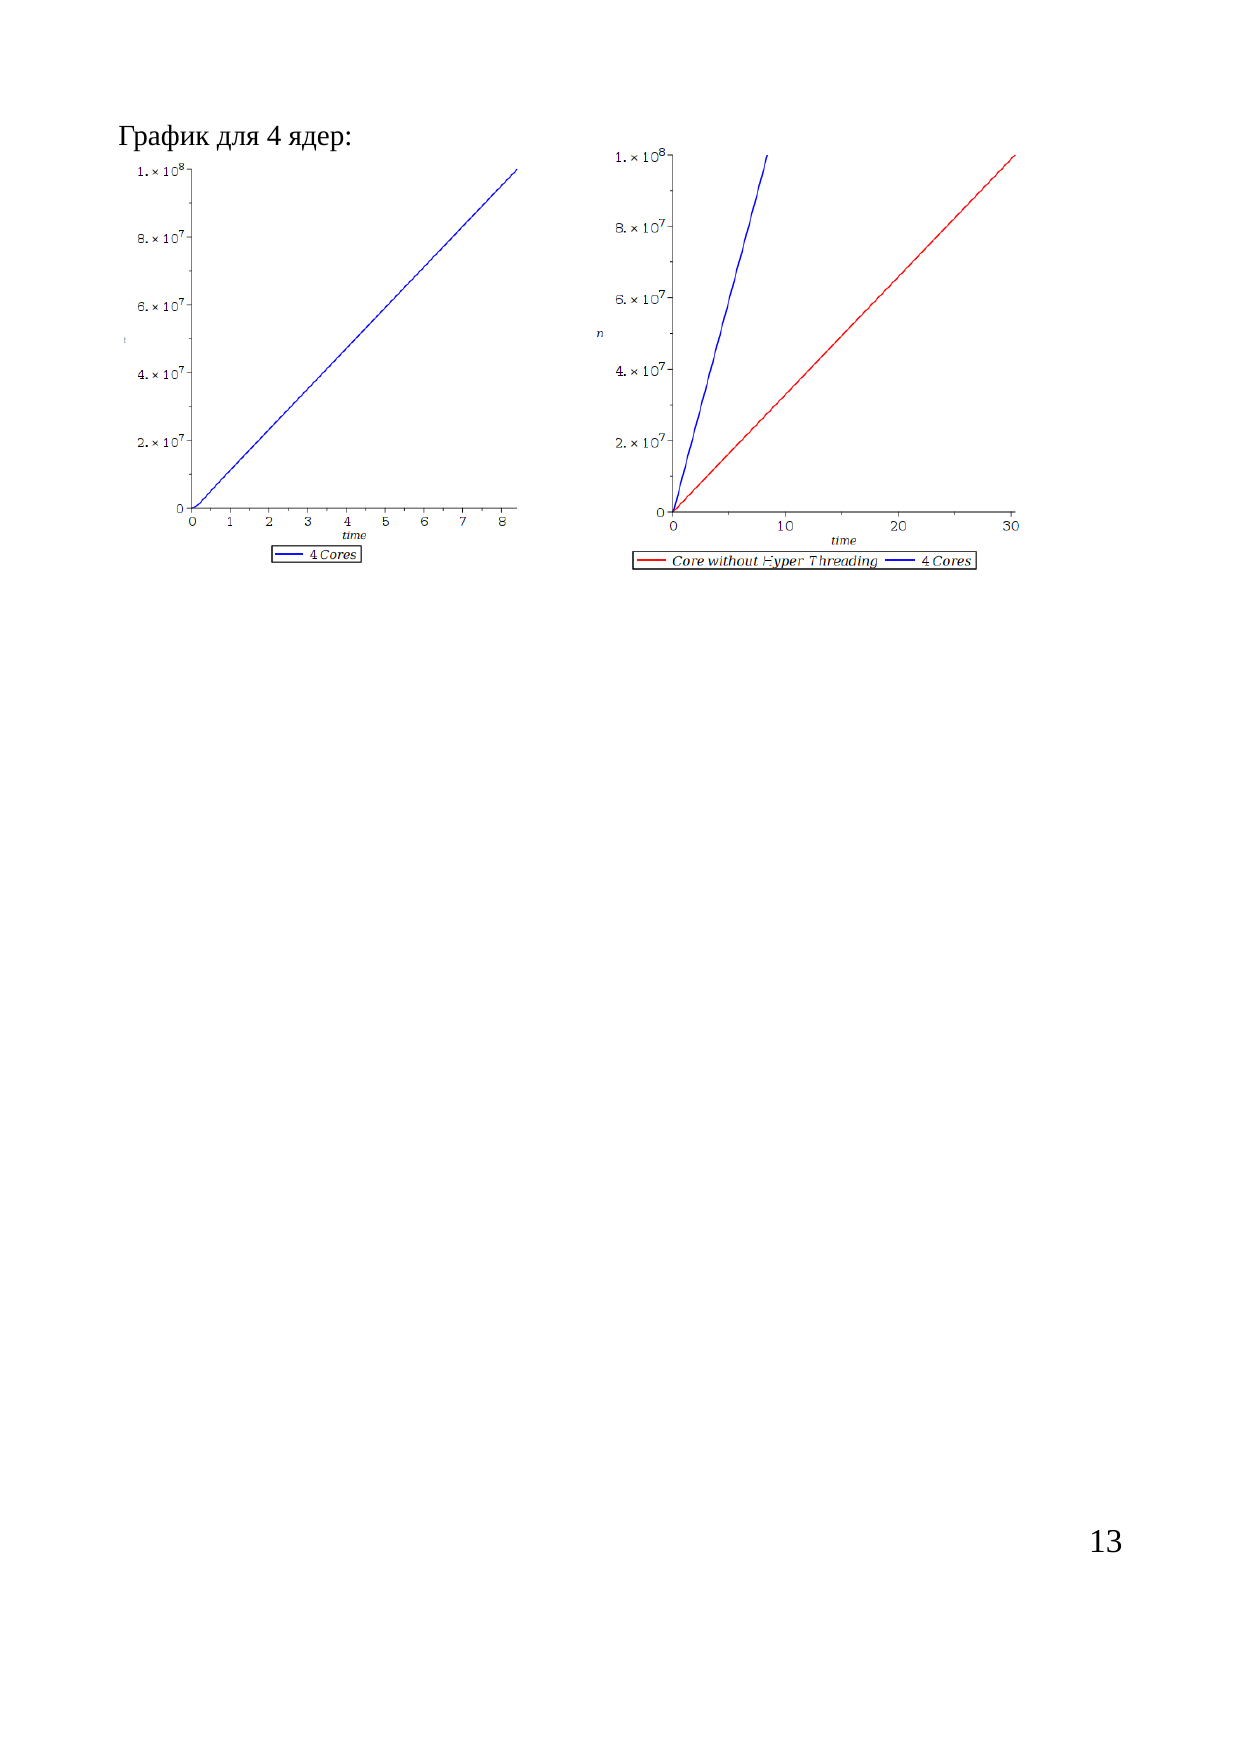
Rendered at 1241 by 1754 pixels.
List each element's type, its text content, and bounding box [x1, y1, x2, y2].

picture [588, 143, 1032, 572]
picture [124, 159, 544, 566]
text График для 4 ядер: [118, 118, 1122, 152]
